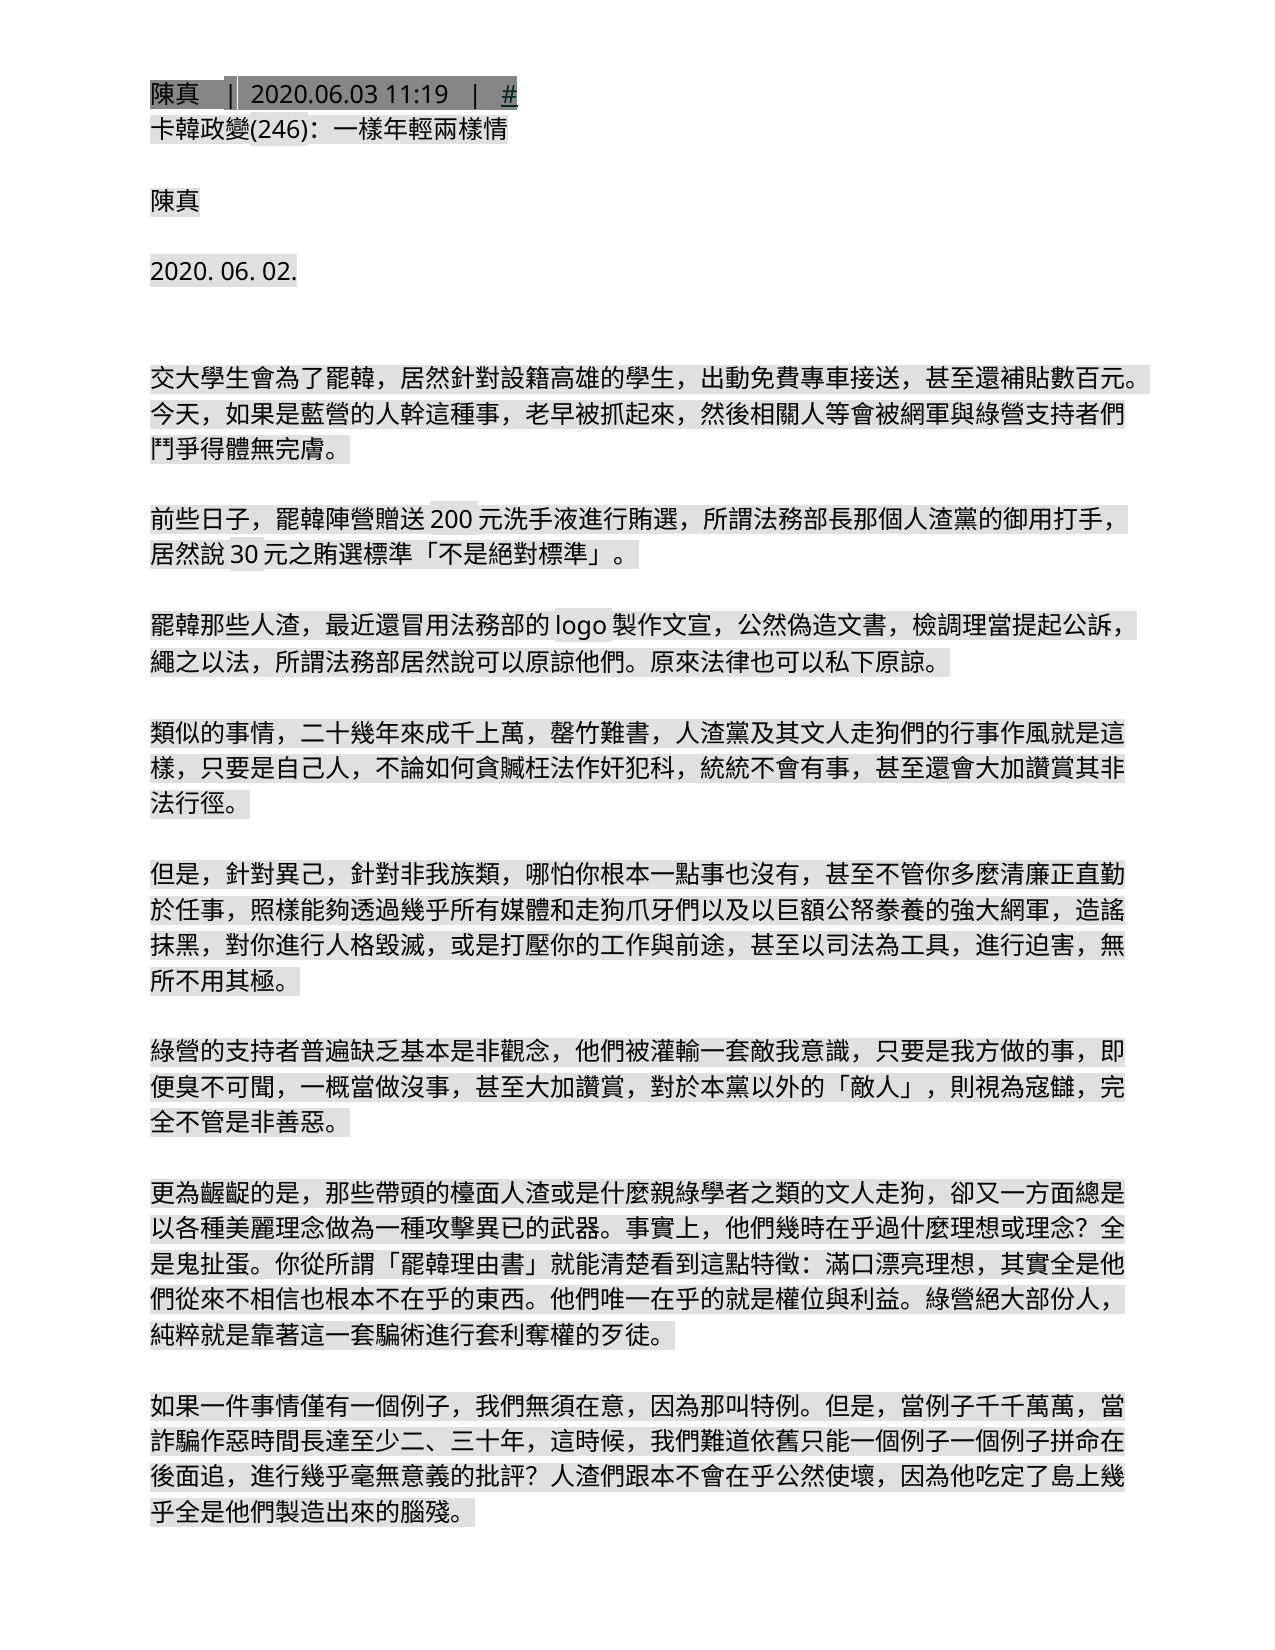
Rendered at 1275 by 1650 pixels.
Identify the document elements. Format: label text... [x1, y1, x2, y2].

text 卡韓政變(246)：一樣年輕兩樣情 陳真 2020. 06. 02. 交大學生會為了罷韓，居然針對設籍高雄的學生，出動免費專車接送，甚至還補貼數百元。今天，如果是藍營的人幹這種事，老早被抓起來，然後相關人等會被網軍與綠營支持者們鬥爭得體無完膚。 前些日子，罷韓陣營贈送200元洗手液進行賄選，所謂法務部長那個人渣黨的御用打手，居然說30元之賄選標準「不是絕對標準」。 罷韓那些人渣，最近還冒用法務部的logo製作文宣，公然偽造文書，檢調理當提起公訴，繩之以法，所謂法務部居然說可以原諒他們。原來法律也可以私下原諒。 類似的事情，二十幾年來成千上萬，罄竹難書，人渣黨及其文人走狗們的行事作風就是這樣，只要是自己人，不論如何貪贓枉法作奸犯科，統統不會有事，甚至還會大加讚賞其非法行徑。 但是，針對異己，針對非我族類，哪怕你根本一點事也沒有，甚至不管你多麼清廉正直勤於任事，照樣能夠透過幾乎所有媒體和走狗爪牙們以及以巨額公帑豢養的強大網軍，造謠抹黑，對你進行人格毀滅，或是打壓你的工作與前途，甚至以司法為工具，進行迫害，無所不用其極。 綠營的支持者普遍缺乏基本是非觀念，他們被灌輸一套敵我意識，只要是我方做的事，即便臭不可聞，一概當做沒事，甚至大加讚賞，對於本黨以外的「敵人」，則視為寇讎，完全不管是非善惡。 更為齷齪的是，那些帶頭的檯面人渣或是什麼親綠學者之類的文人走狗，卻又一方面總是以各種美麗理念做為一種攻擊異已的武器。事實上，他們幾時在乎過什麼理想或理念？全是鬼扯蛋。你從所謂「罷韓理由書」就能清楚看到這點特徵：滿口漂亮理想，其實全是他們從來不相信也根本不在乎的東西。他們唯一在乎的就是權位與利益。綠營絕大部份人，純粹就是靠著這一套騙術進行套利奪權的歹徒。 如果一件事情僅有一個例子，我們無須在意，因為那叫特例。但是，當例子千千萬萬，當詐騙作惡時間長達至少二、三十年，這時候，我們難道依舊只能一個例子一個例子拼命在後面追，進行幾乎毫無意義的批評？人渣們跟本不會在乎公然使壞，因為他吃定了島上幾乎全是他們製造出來的腦殘。 我常感不解，不管多麼封閉或保守的國家，比方說我略有一些了解的印度、印尼、南韓或英國，年輕人往往是混亂時局之中的一股清流，也許相較於總人口，為數不多，但這股清流現象基本上是很明顯的。 惟有在台灣，年輕一代或學生，不但不是清流，反而是幫凶作惡最為積極的一種惡勢力。舊國民黨時代如此，蔣經國過世後的新殖民時期，更是變本加厲。為何一樣都是年輕生命，意義與價值卻截然相反？毫無一絲清新理想與熱血可言，而是充滿虛榮，爭相表態，爭相向主流靠攏，而且非常愚昧腦殘，好像完全沒有活在這個世界上那種極端封閉無知的感覺。 比方說，居然有人真的相信全世界都在讚賞台灣的什麼民主與防疫，台灣人多麼神氣風光等等。很難想像洗腦居然可以洗成這副德性。 人渣黨花納稅人的錢，用重金收買國外一些無良政客，請他們講些沒有人相信的鬼話，然後台灣媒體再大加宣傳「我們台灣人」多麼與眾不同，全世界都在稱讚說我們幫助了全世界，比「他們中國人」優秀太多了，西方人好佩服好感謝我們哦，他們只歧視大陸人。 像這麼蠢的一些鬼話，居然也會有人相信。我認識好多醫生護士或學生就是對此深信不疑。除了跟他們談天氣，我不知道還能談什麼。 ================= 交大學生聯合會 2020年5月31日 【返鄉陪媽媽專車&;返程專車】 交大學聯會已完成交通規劃，一同倡議三不五時、愛要及時、開口說愛、讓愛遠傳，不分年級年齡，讓同學都能多回家陪家人！ 陪媽媽專車僅限設籍於高雄的同學搭乘，搭車時須出示學生證+身分證 發車後直達高雄車站！！ 費用：免費。 [150, 110, 1125, 1562]
text 陳真 | 2020.06.03 11:19 | # [150, 75, 1125, 110]
